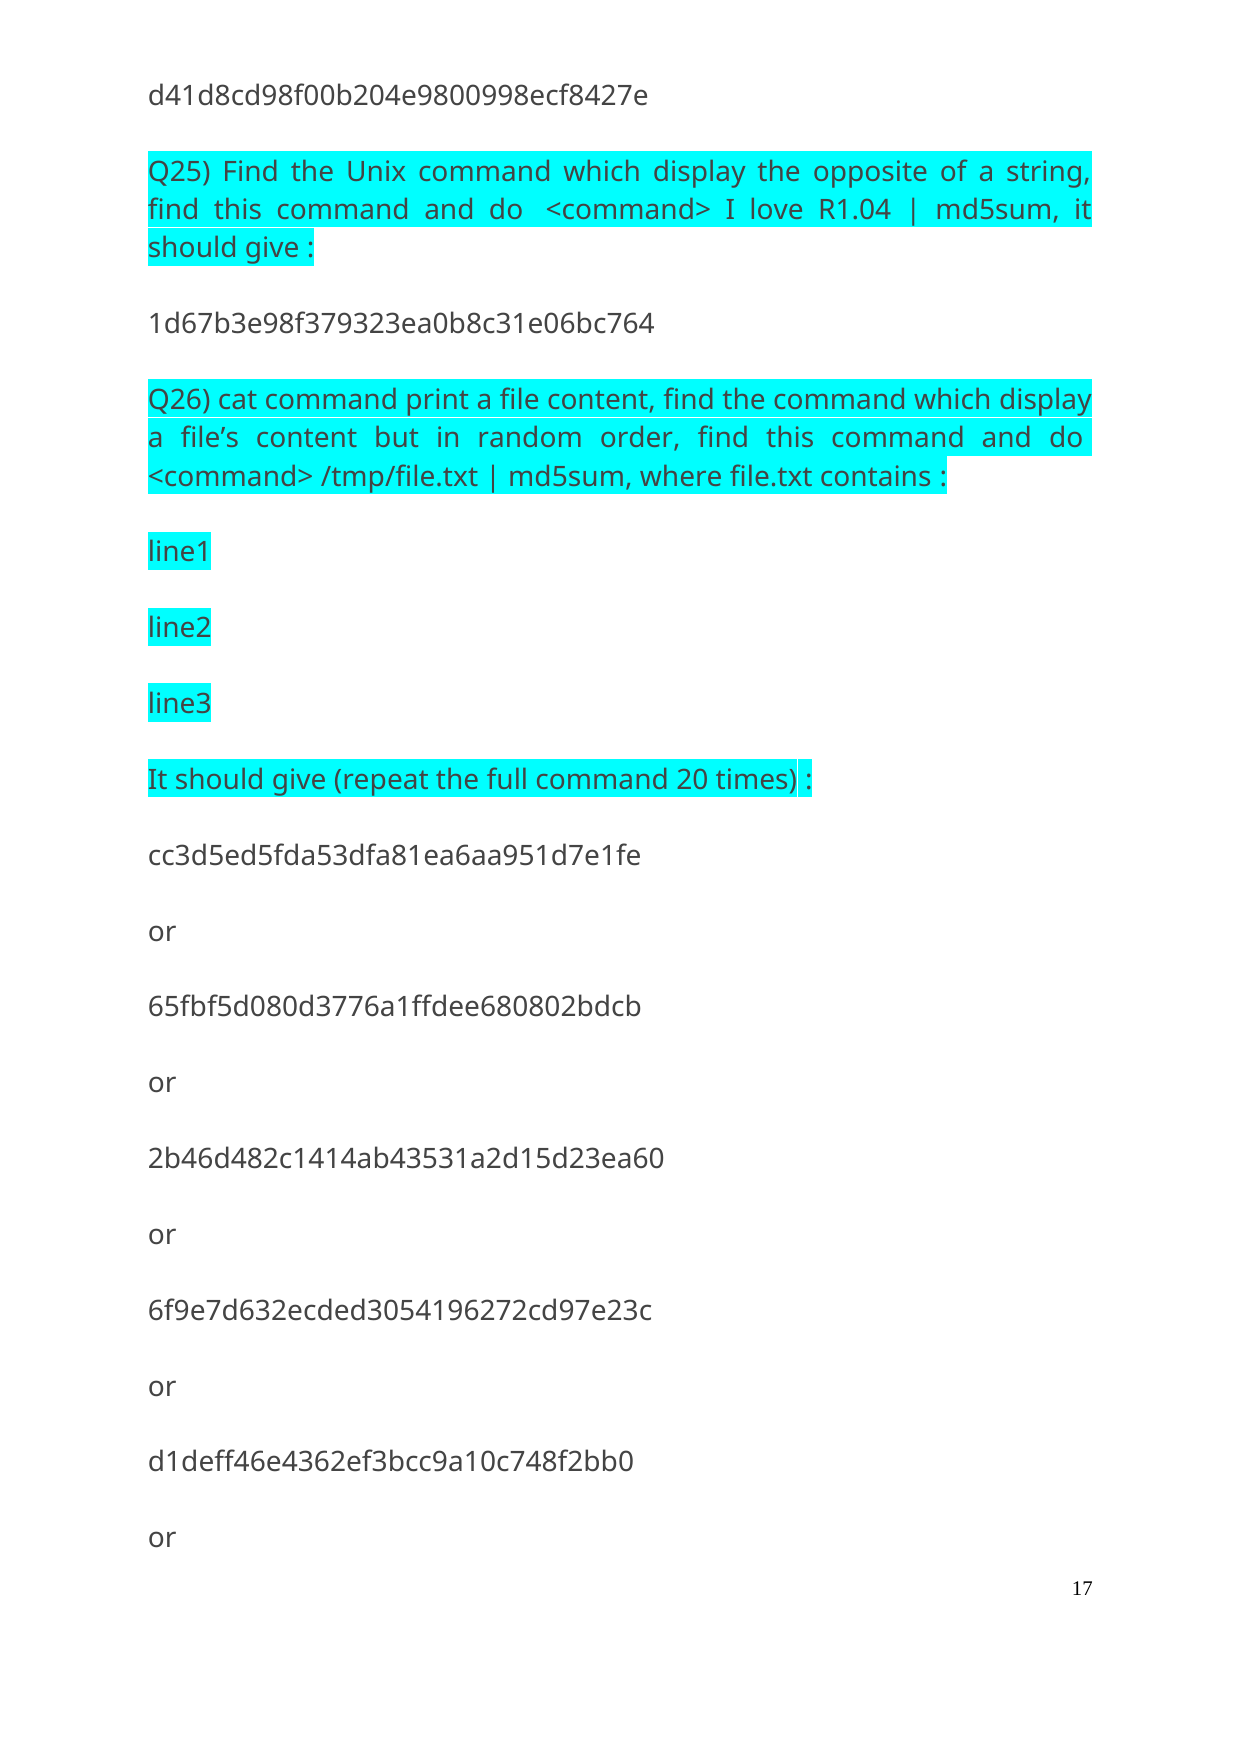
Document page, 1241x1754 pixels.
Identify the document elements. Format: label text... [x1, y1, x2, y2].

text line3 [148, 683, 1092, 722]
text d41d8cd98f00b204e9800998ecf8427e [148, 75, 1092, 113]
text or [148, 1214, 1092, 1252]
text cc3d5ed5fda53dfa81ea6aa951d7e1fe [148, 835, 1092, 873]
text or [148, 1062, 1092, 1101]
text d1deff46e4362ef3bcc9a10c748f2bb0 [148, 1442, 1092, 1480]
text line1 [148, 532, 1092, 570]
text or [148, 1366, 1092, 1404]
text or [148, 1517, 1092, 1556]
text 6f9e7d632ecded3054196272cd97e23c [148, 1290, 1092, 1328]
text Q25) Find the Unix command which display the opposite of a string, find this command and do <command> I love R1.04 | md5sum, it should give : [148, 151, 1092, 266]
text It should give (repeat the full command 20 times) : [148, 759, 1092, 797]
text line2 [148, 607, 1092, 646]
text or [148, 911, 1092, 949]
text Q26) cat command print a file content, find the command which display a file’s content but in random order, find this command and do <command> /tmp/file.txt | md5sum, where file.txt contains : [148, 379, 1092, 494]
text 65fbf5d080d3776a1ffdee680802bdcb [148, 987, 1092, 1025]
text 2b46d482c1414ab43531a2d15d23ea60 [148, 1138, 1092, 1177]
text 1d67b3e98f379323ea0b8c31e06bc764 [148, 303, 1092, 342]
